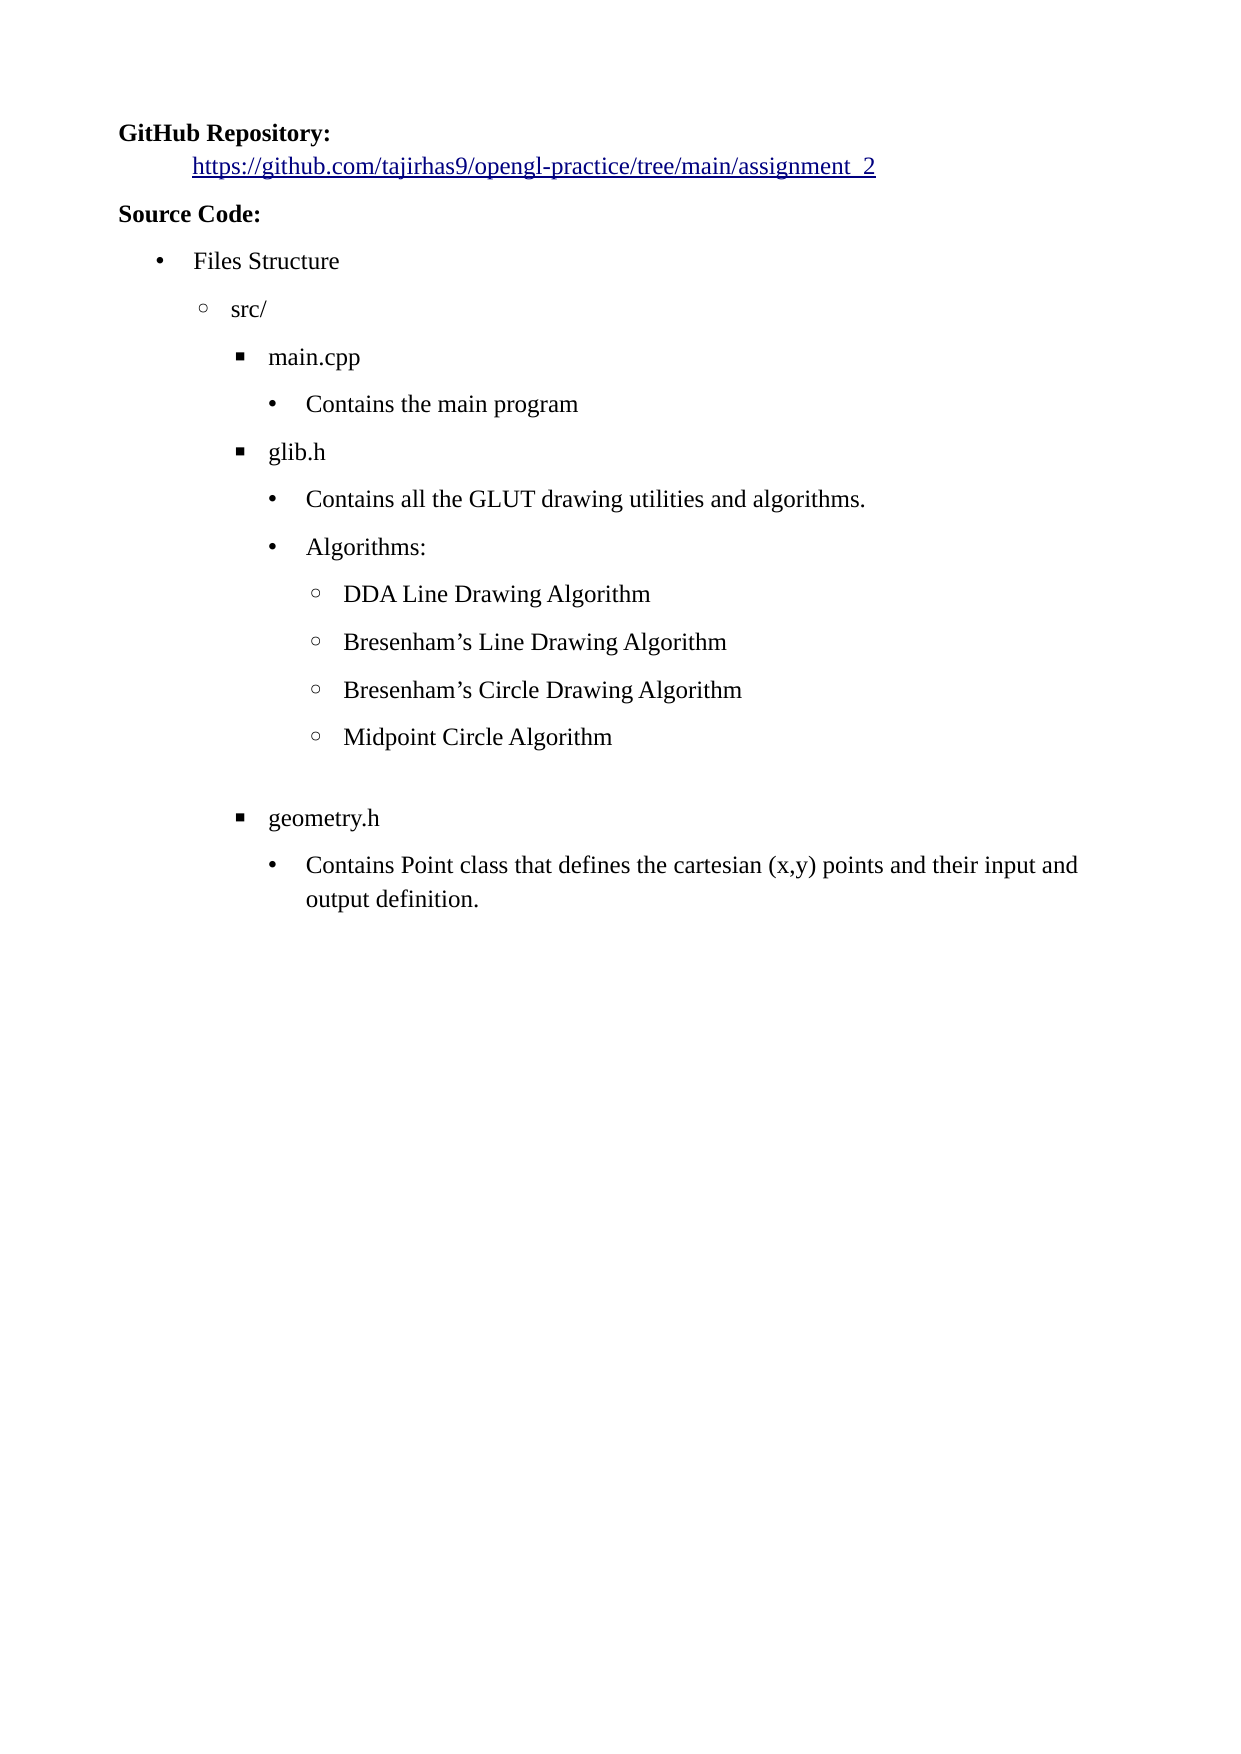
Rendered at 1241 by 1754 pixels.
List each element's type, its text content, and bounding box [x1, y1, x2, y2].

text GitHub Repository: https://github.com/tajirhas9/opengl-practice/tree/main/assignment_2 [118, 118, 1122, 180]
list Contains the main program [268, 389, 1122, 418]
list Contains Point class that defines the cartesian (x,y) points and their input and output definition. [268, 851, 1122, 912]
list Files Structure [156, 246, 1122, 275]
list glib.h [231, 437, 1122, 466]
list Contains all the GLUT drawing utilities and algorithms. [268, 484, 1122, 513]
list DDA Line Drawing Algorithm [306, 579, 1122, 608]
list src/ [193, 294, 1122, 323]
list Midpoint Circle Algorithm [306, 722, 1122, 784]
list geometry.h [231, 803, 1122, 832]
list Algorithms: [268, 532, 1122, 561]
list main.cpp [231, 342, 1122, 370]
text Source Code: [118, 199, 1122, 227]
list Bresenham’s Line Drawing Algorithm [306, 627, 1122, 656]
list Bresenham’s Circle Drawing Algorithm [306, 675, 1122, 703]
